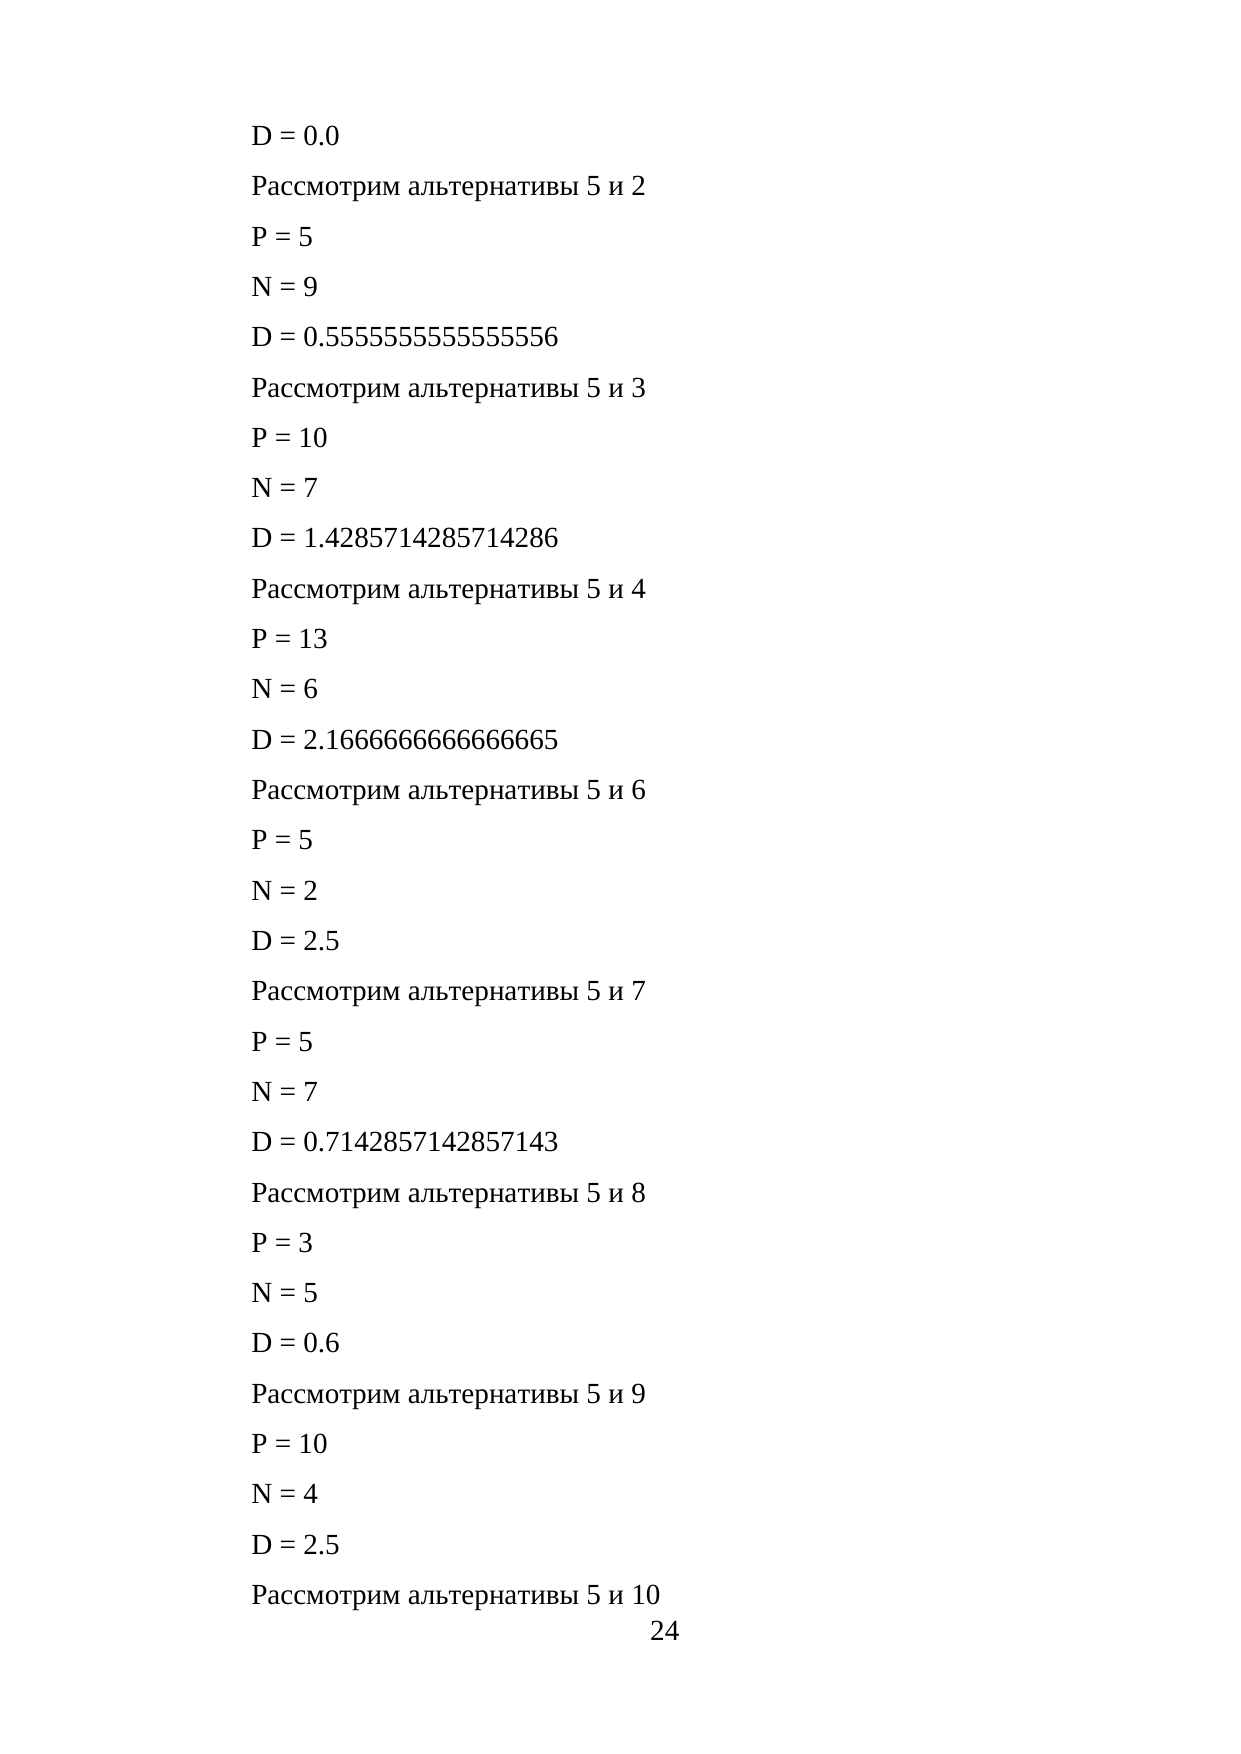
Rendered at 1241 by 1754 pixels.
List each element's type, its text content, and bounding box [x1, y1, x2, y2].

text N = 5 [177, 1275, 1152, 1309]
text D = 2.5 [177, 1527, 1152, 1560]
text P = 5 [177, 219, 1152, 252]
text D = 0.7142857142857143 [177, 1124, 1152, 1158]
text Рассмотрим альтернативы 5 и 2 [177, 168, 1152, 202]
text Рассмотрим альтернативы 5 и 6 [177, 772, 1152, 806]
text N = 7 [177, 1074, 1152, 1108]
text D = 0.5555555555555556 [177, 319, 1152, 353]
text P = 5 [177, 822, 1152, 856]
text D = 1.4285714285714286 [177, 521, 1152, 554]
text D = 0.6 [177, 1326, 1152, 1359]
text Рассмотрим альтернативы 5 и 10 [177, 1577, 1152, 1611]
text N = 7 [177, 470, 1152, 504]
text N = 4 [177, 1477, 1152, 1510]
text P = 10 [177, 1426, 1152, 1460]
text Рассмотрим альтернативы 5 и 8 [177, 1175, 1152, 1208]
text P = 13 [177, 621, 1152, 655]
text Рассмотрим альтернативы 5 и 9 [177, 1376, 1152, 1409]
text D = 2.1666666666666665 [177, 722, 1152, 755]
text D = 2.5 [177, 923, 1152, 957]
text P = 10 [177, 420, 1152, 453]
text P = 5 [177, 1024, 1152, 1057]
text N = 6 [177, 672, 1152, 705]
text Рассмотрим альтернативы 5 и 4 [177, 571, 1152, 604]
text Рассмотрим альтернативы 5 и 3 [177, 370, 1152, 403]
text Рассмотрим альтернативы 5 и 7 [177, 973, 1152, 1007]
text N = 2 [177, 873, 1152, 906]
text P = 3 [177, 1225, 1152, 1258]
text D = 0.0 [177, 118, 1152, 152]
text N = 9 [177, 269, 1152, 303]
